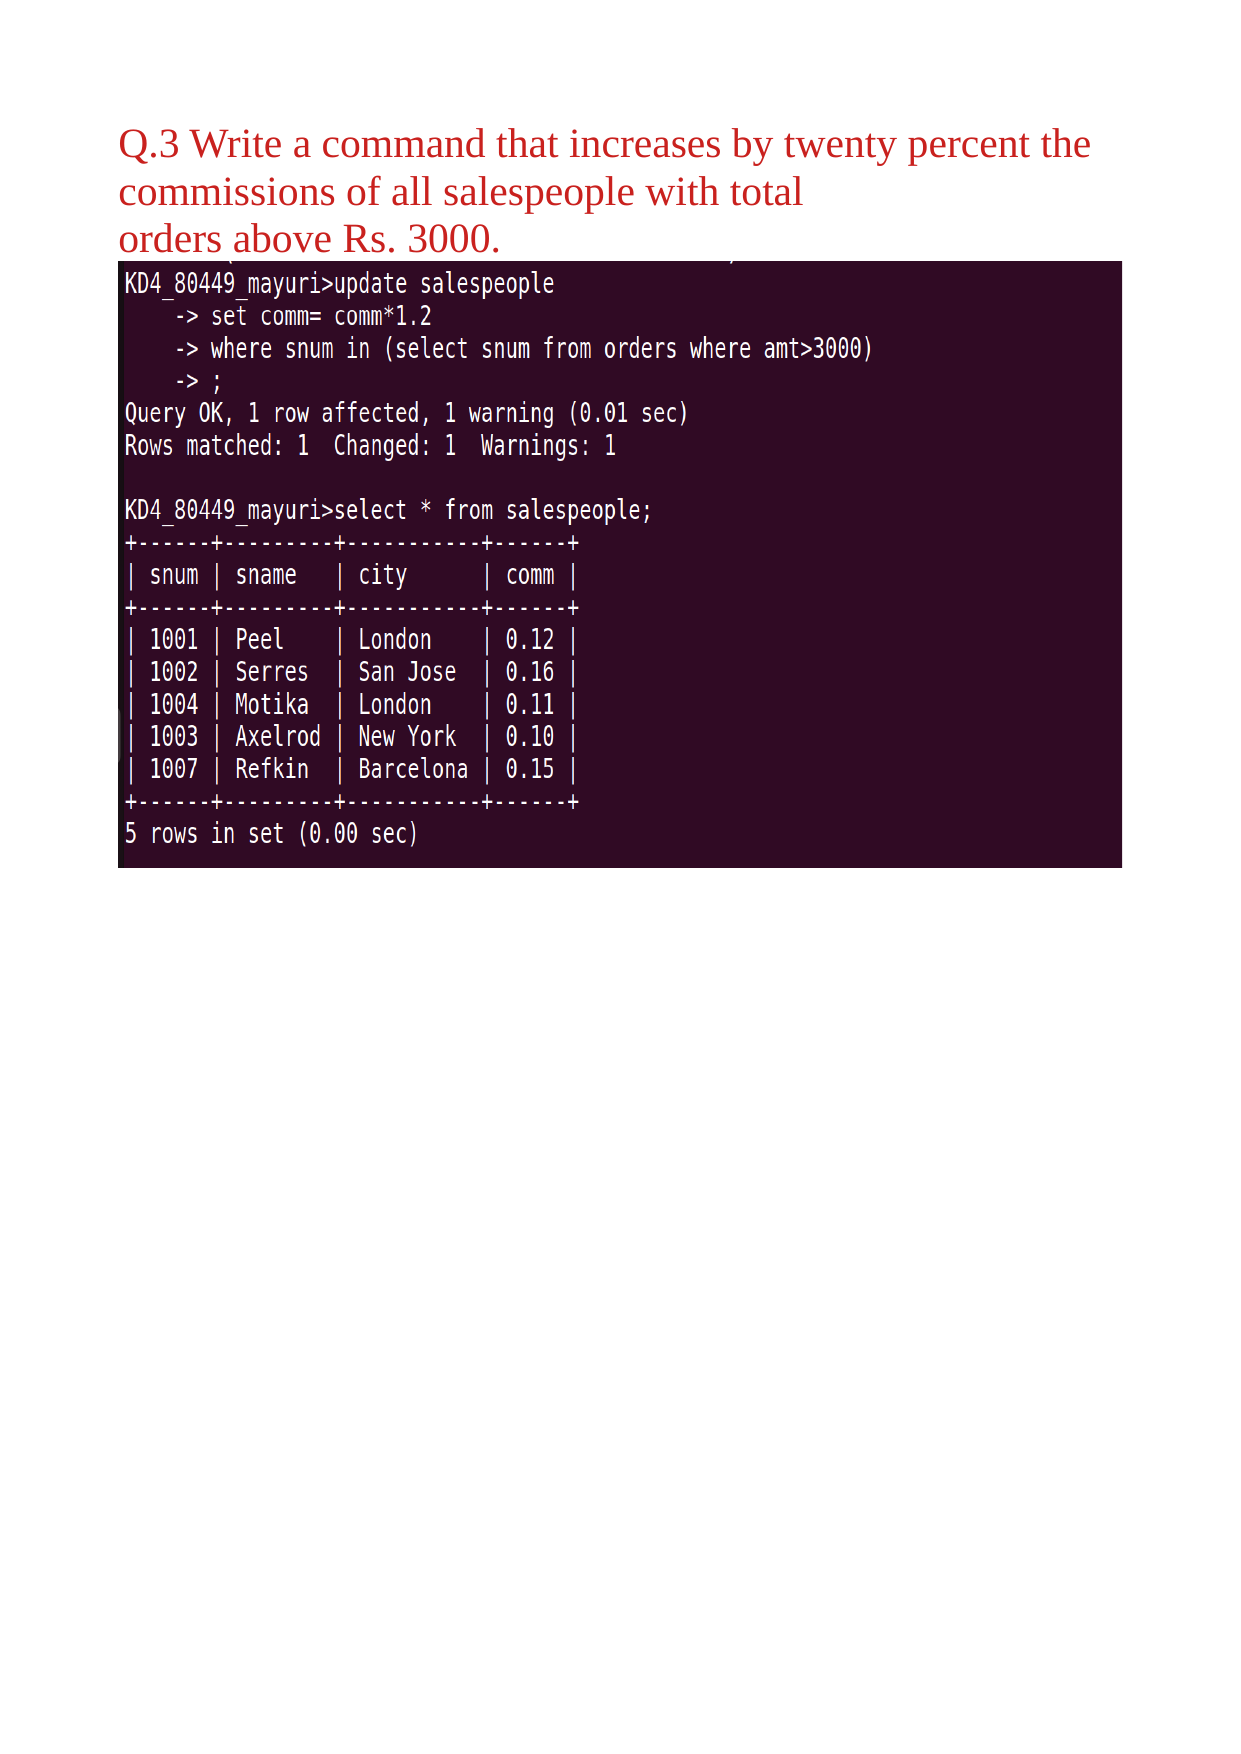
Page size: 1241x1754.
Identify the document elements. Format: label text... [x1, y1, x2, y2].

text orders above Rs. 3000. [118, 214, 1122, 261]
picture [118, 261, 1123, 868]
text Q.3 Write a command that increases by twenty percent the commissions of all salespeople with total [118, 118, 1122, 214]
